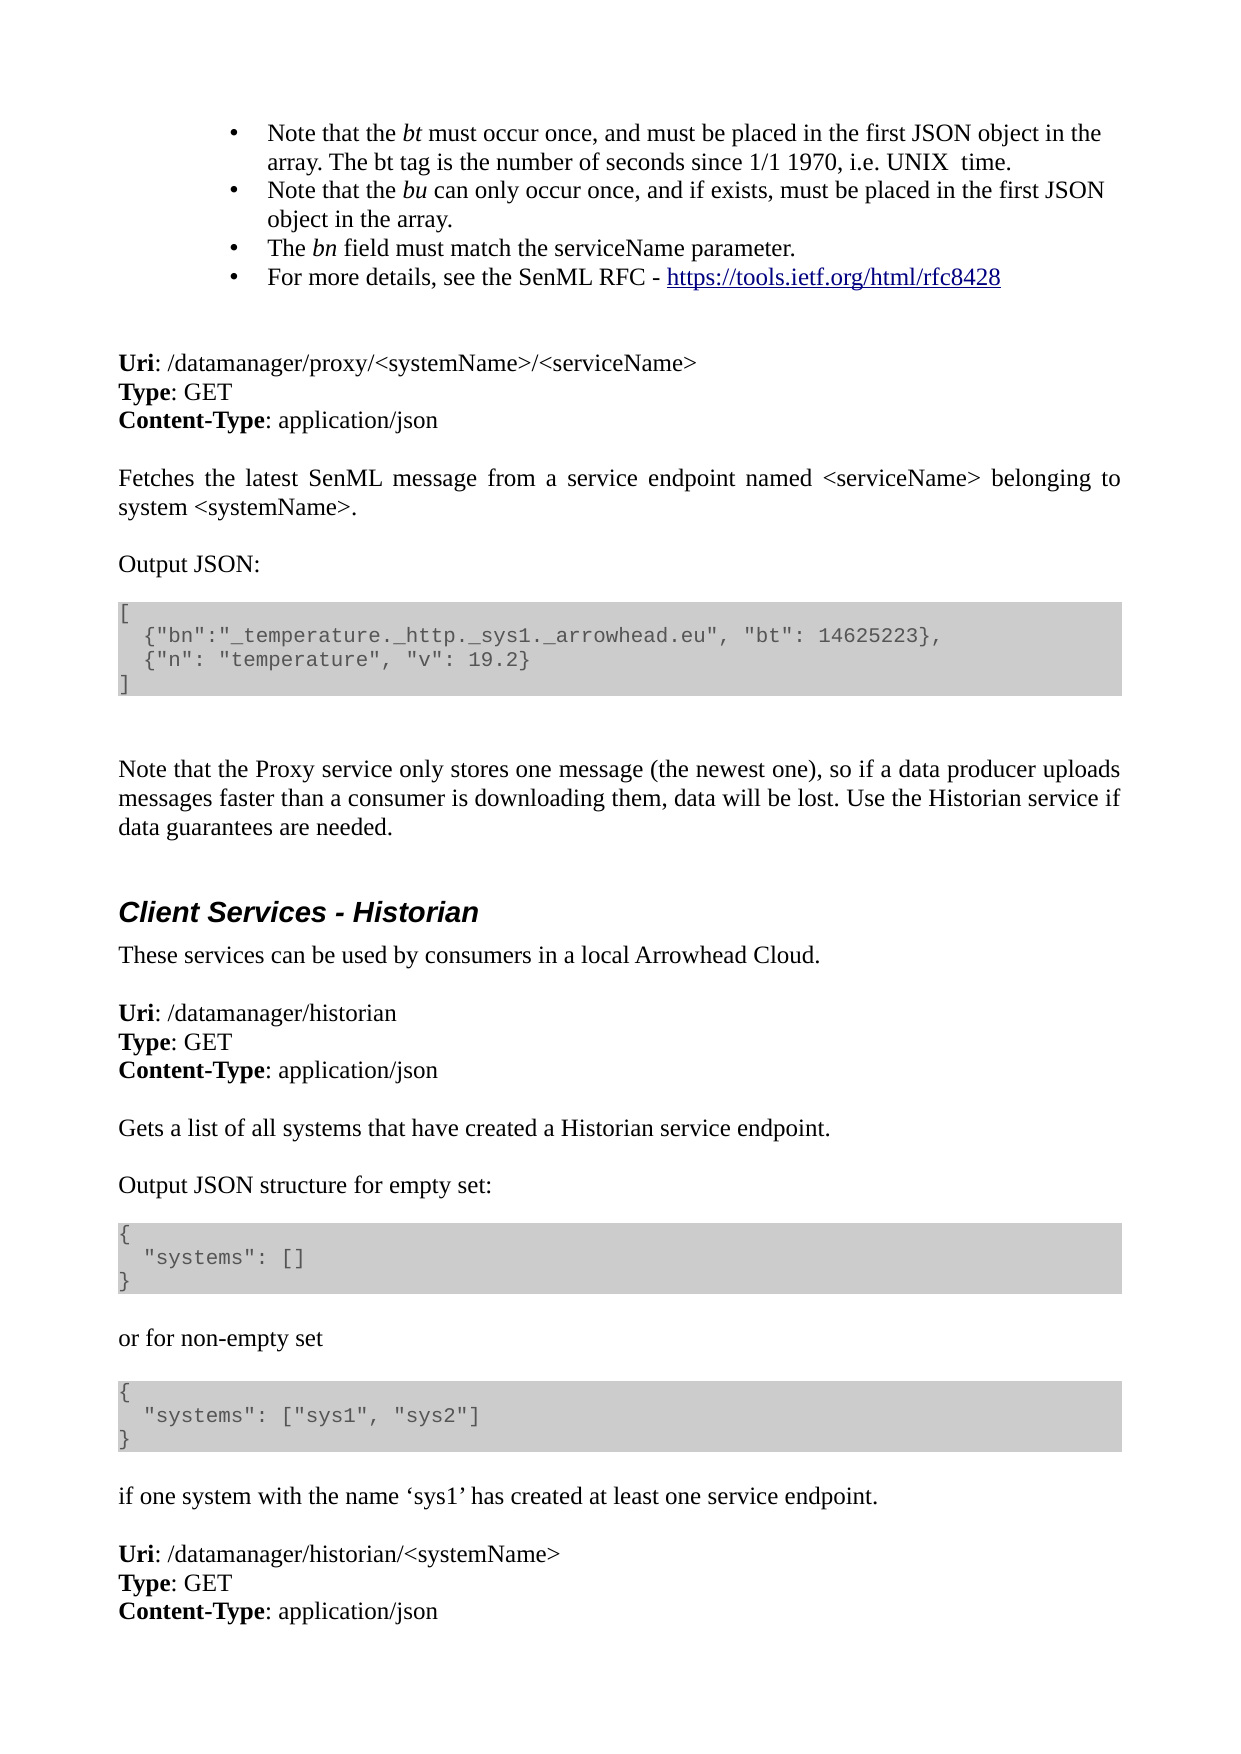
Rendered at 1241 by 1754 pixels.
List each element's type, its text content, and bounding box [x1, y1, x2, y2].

list For more details, see the SenML RFC - https://tools.ietf.org/html/rfc8428 [229, 262, 1122, 291]
text Uri: /datamanager/historian/<systemName> [118, 1539, 1122, 1568]
text if one system with the name ‘sys1’ has created at least one service endpoint. [118, 1481, 1122, 1510]
text Output JSON: [118, 549, 1122, 578]
list The bn field must match the serviceName parameter. [229, 233, 1122, 262]
text Fetches the latest SenML message from a service endpoint named <serviceName> belonging to system <systemName>. [118, 463, 1122, 521]
text Gets a list of all systems that have created a Historian service endpoint. [118, 1113, 1122, 1142]
text Content-Type: application/json [118, 406, 1122, 434]
text Uri: /datamanager/proxy/<systemName>/<serviceName> [118, 348, 1122, 377]
text Type: GET [118, 1568, 1122, 1596]
text Type: GET [118, 1027, 1122, 1056]
text Output JSON structure for empty set: [118, 1171, 1122, 1199]
text Uri: /datamanager/historian [118, 998, 1122, 1027]
text Content-Type: application/json [118, 1056, 1122, 1084]
list Note that the bt must occur once, and must be placed in the first JSON object in the array. The bt tag is the number of seconds since 1/1 1970, i.e. UNIX time. [229, 118, 1122, 176]
text These services can be used by consumers in a local Arrowhead Cloud. [118, 941, 1122, 969]
text Type: GET [118, 377, 1122, 406]
text Note that the Proxy service only stores one message (the newest one), so if a data producer uploads messages faster than a consumer is downloading them, data will be lost. Use the Historian service if data guarantees are needed. [118, 754, 1122, 841]
text { "systems": ["sys1", "sys2"] } [118, 1381, 1122, 1452]
subtitle Client Services - Historian [118, 894, 1122, 928]
text [ {"bn":"_temperature._http._sys1._arrowhead.eu", "bt": 14625223}, {"n": "temperature", "v": 19.2} ] [118, 602, 1122, 696]
text { "systems": [] } [118, 1223, 1122, 1294]
text or for non-empty set [118, 1323, 1122, 1352]
text Content-Type: application/json [118, 1596, 1122, 1625]
list Note that the bu can only occur once, and if exists, must be placed in the first JSON object in the array. [229, 176, 1122, 233]
